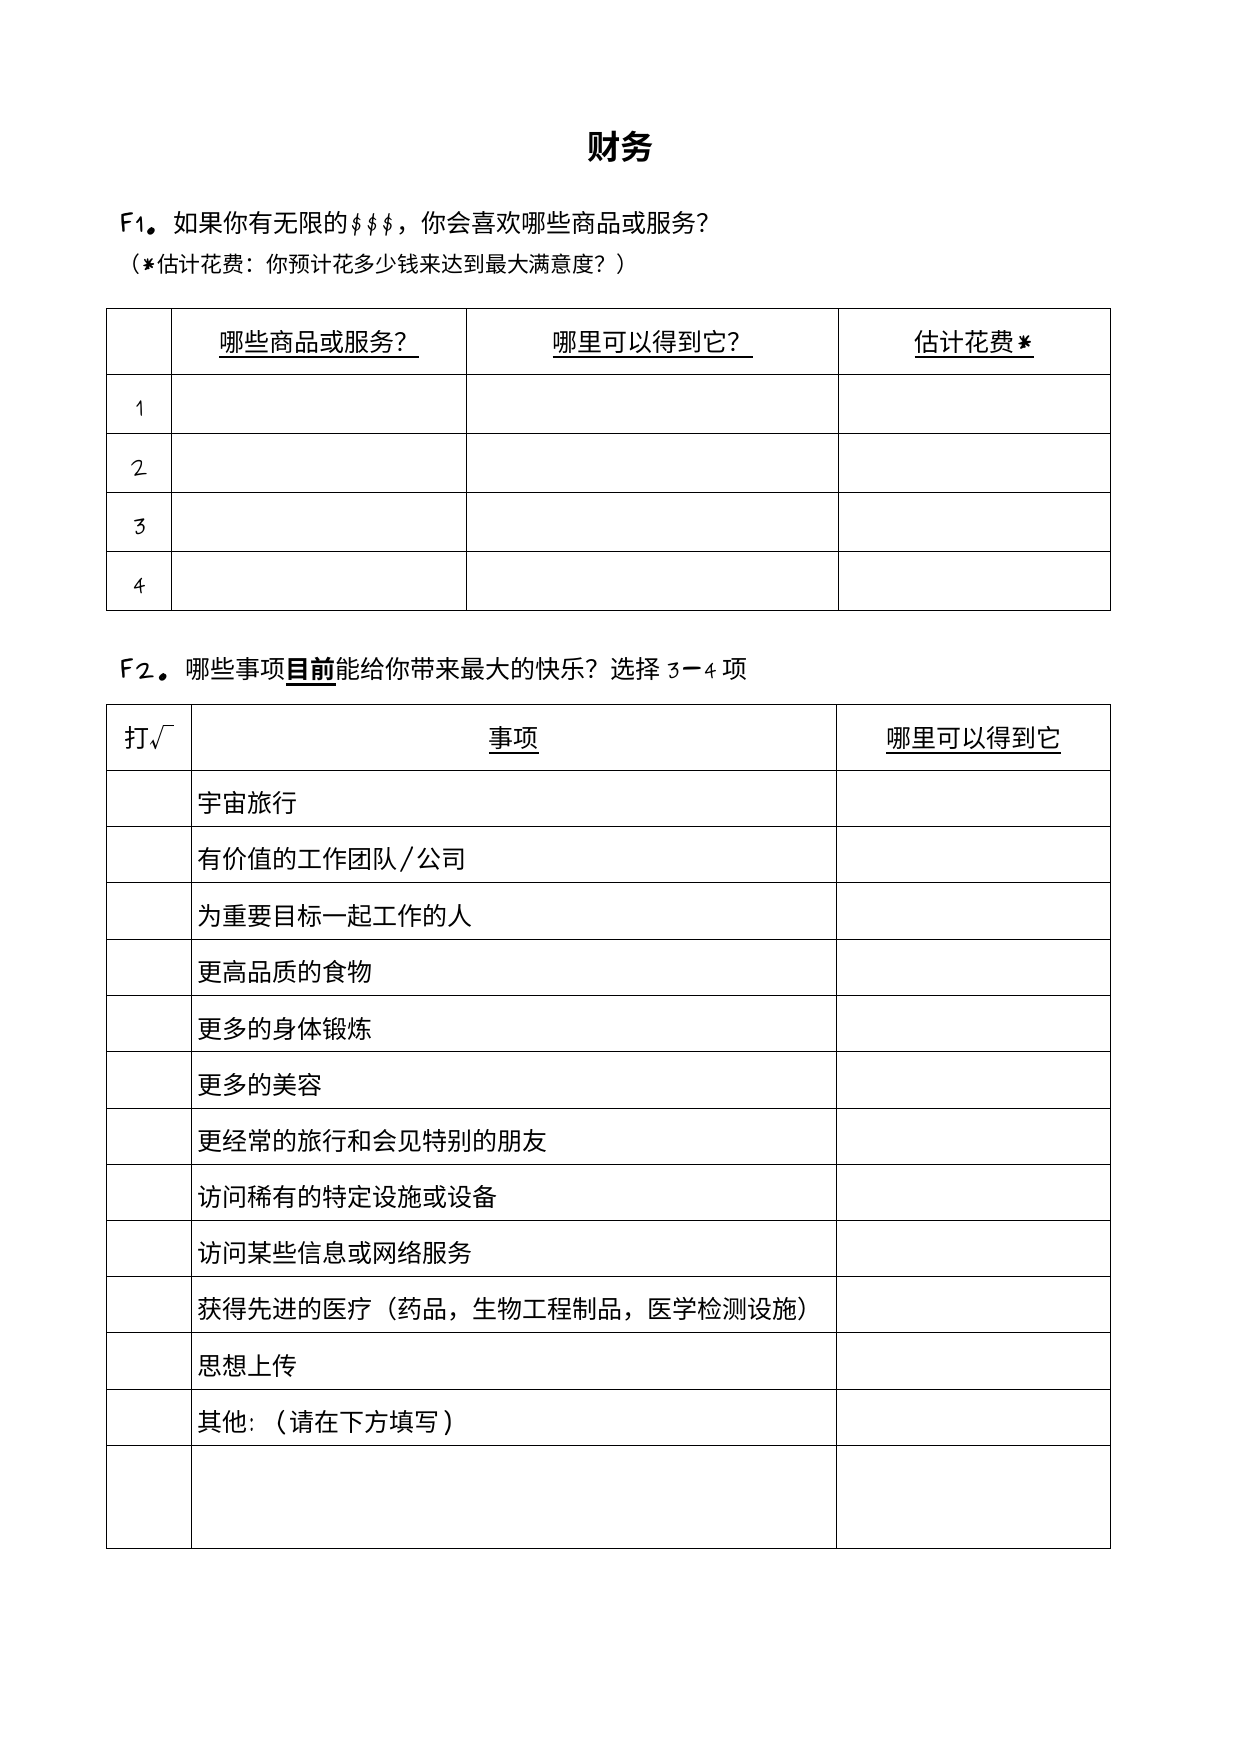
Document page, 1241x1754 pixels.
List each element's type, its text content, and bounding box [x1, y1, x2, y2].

table_header 估计花费* [839, 309, 1110, 374]
subtitle 财务 [118, 118, 1122, 177]
table_cell 获得先进的医疗（药品，生物工程制品，医学检测设施） [192, 1277, 836, 1332]
text （*估计花费：你预计花多少钱来达到最大满意度？） [118, 245, 1122, 283]
table_cell [107, 1446, 191, 1548]
table_cell 有价值的工作团队/公司 [192, 827, 836, 882]
table_cell 2 [107, 434, 171, 492]
table_cell [107, 1052, 191, 1107]
table_cell [107, 1333, 191, 1389]
table_cell [837, 1333, 1110, 1389]
table_cell 更多的美容 [192, 1052, 836, 1107]
table_cell [107, 771, 191, 826]
table_header [107, 309, 171, 374]
table_header 打√ [107, 705, 191, 770]
table_cell [107, 1277, 191, 1332]
table_cell [107, 1221, 191, 1276]
table_cell [837, 827, 1110, 882]
table_cell 宇宙旅行 [192, 771, 836, 826]
table_cell [839, 493, 1110, 551]
table_cell [107, 996, 191, 1051]
table_cell [837, 1277, 1110, 1332]
table_cell [837, 1109, 1110, 1163]
text F2. 哪些事项目前能给你带来最大的快乐？选择3-4项 [118, 648, 1122, 692]
table_cell 为重要目标一起工作的人 [192, 883, 836, 939]
table_cell 访问某些信息或网络服务 [192, 1221, 836, 1276]
table_cell [837, 1390, 1110, 1445]
table_cell [837, 940, 1110, 995]
table_header 哪些商品或服务？ [172, 309, 466, 374]
table_cell [467, 552, 838, 610]
table_cell [837, 771, 1110, 826]
table_cell [107, 1109, 191, 1163]
table_cell 其他: (请在下方填写) [192, 1390, 836, 1445]
table_cell [839, 434, 1110, 492]
table_cell [837, 1165, 1110, 1220]
table_cell 更高品质的食物 [192, 940, 836, 995]
table_cell 更多的身体锻炼 [192, 996, 836, 1051]
table_cell [837, 1446, 1110, 1548]
table_cell [192, 1446, 836, 1548]
table_cell [107, 827, 191, 882]
table_cell [107, 940, 191, 995]
table_cell [172, 434, 466, 492]
table_cell [839, 552, 1110, 610]
table_header 哪里可以得到它 [837, 705, 1110, 770]
table_header 事项 [192, 705, 836, 770]
table_cell [467, 375, 838, 433]
table_cell [837, 1221, 1110, 1276]
table_cell [837, 883, 1110, 939]
table_cell 更经常的旅行和会见特别的朋友 [192, 1109, 836, 1163]
table_cell 3 [107, 493, 171, 551]
table_cell [107, 1390, 191, 1445]
table_cell [467, 434, 838, 492]
table_cell 4 [107, 552, 171, 610]
table_cell [172, 375, 466, 433]
table_cell 1 [107, 375, 171, 433]
table_cell [839, 375, 1110, 433]
table_cell [107, 1165, 191, 1220]
table_cell [172, 493, 466, 551]
table_cell 访问稀有的特定设施或设备 [192, 1165, 836, 1220]
table_cell [467, 493, 838, 551]
table_cell [107, 883, 191, 939]
table_header 哪里可以得到它？ [467, 309, 838, 374]
table_cell [837, 996, 1110, 1051]
text F1. 如果你有无限的$$$，你会喜欢哪些商品或服务？ [118, 202, 1122, 245]
table_cell [172, 552, 466, 610]
table_cell [837, 1052, 1110, 1107]
table_cell 思想上传 [192, 1333, 836, 1389]
